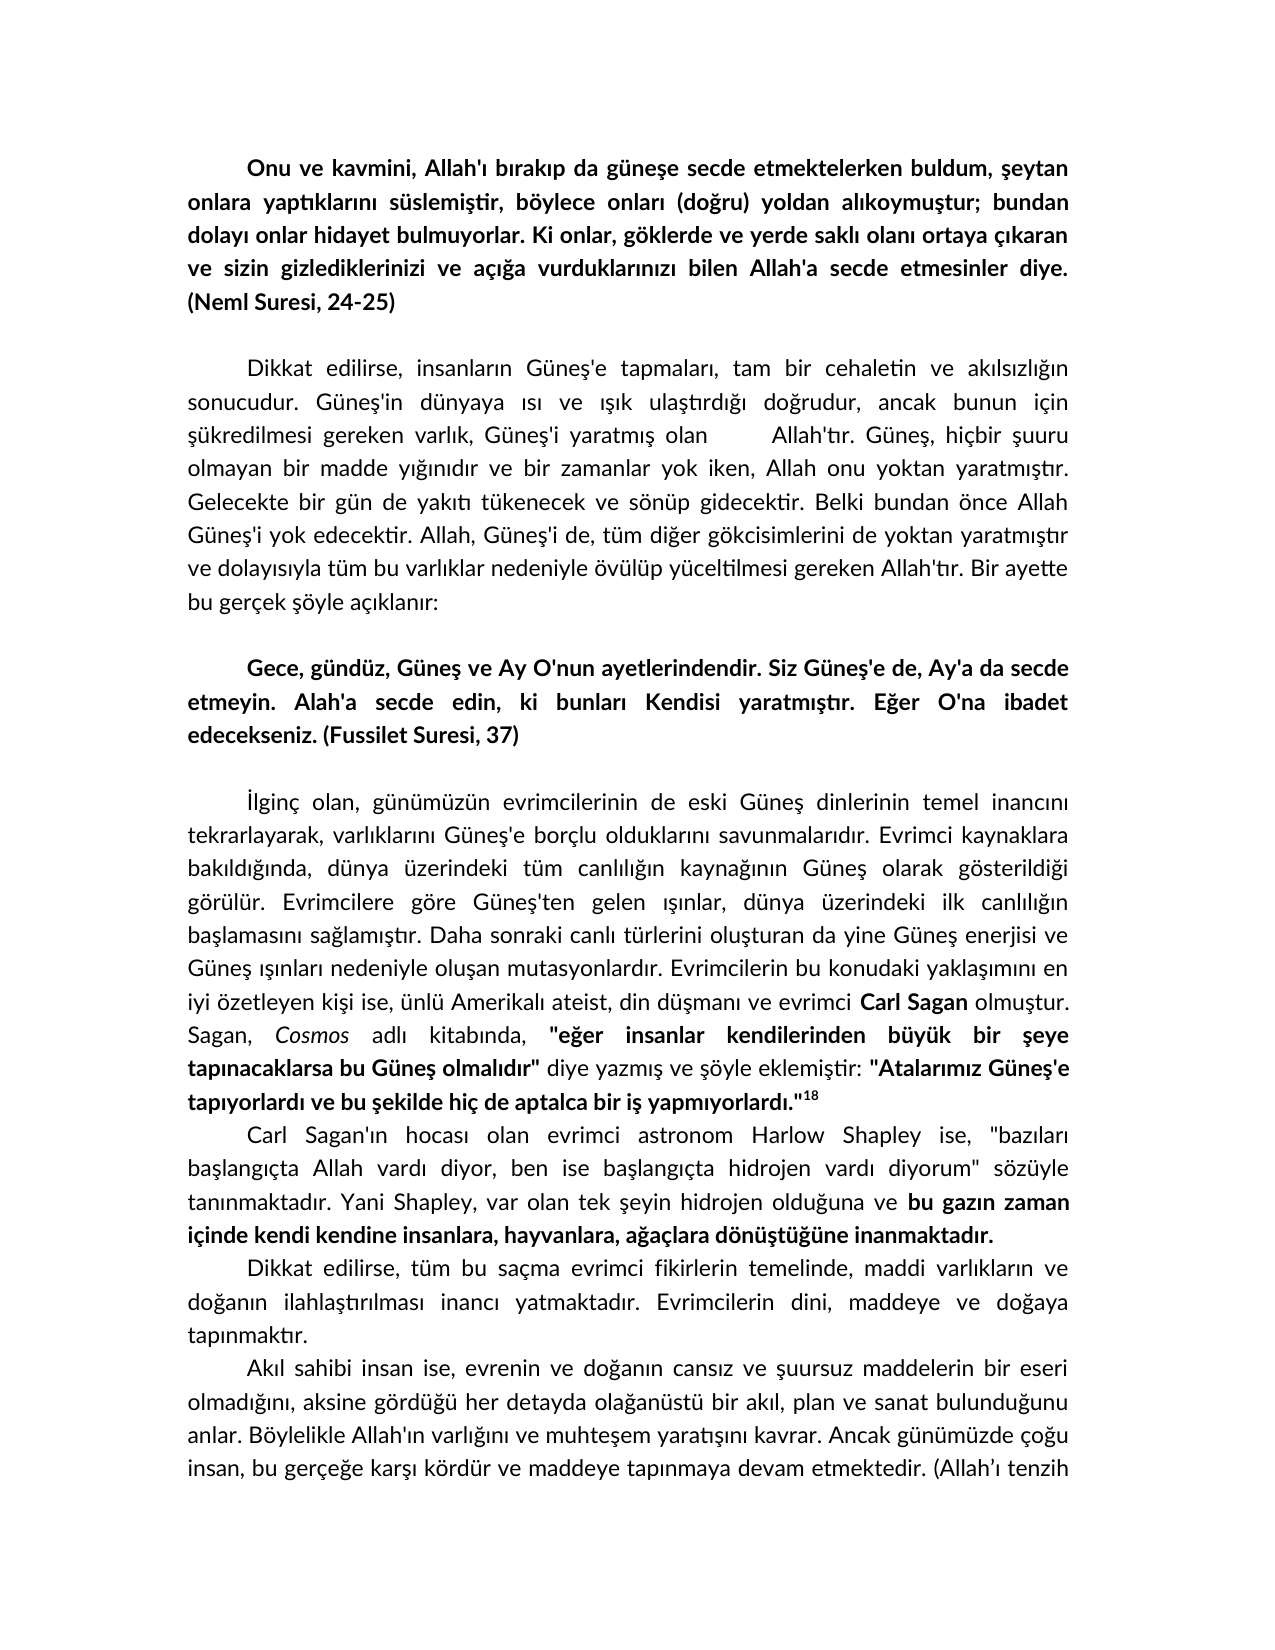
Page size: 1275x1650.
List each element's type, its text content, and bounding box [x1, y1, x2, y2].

text Akıl sahibi insan ise, evrenin ve doğanın cansız ve şuursuz maddelerin bir eseri olmadığını, aksine gördüğü her detayda olağanüstü bir akıl, plan ve sanat bulunduğunu anlar. Böylelikle Allah'ın varlığını ve muhteşem yaratışını kavrar. Ancak günümüzde çoğu insan, bu gerçeğe karşı kördür ve maddeye tapınmaya devam etmektedir. (Allah’ı tenzih [187, 1350, 1070, 1483]
text Dikkat edilirse, insanların Güneş'e tapmaları, tam bir cehaletin ve akılsızlığın sonucudur. Güneş'in dünyaya ısı ve ışık ulaştırdığı doğrudur, ancak bunun için şükredilmesi gereken varlık, Güneş'i yaratmış olan Allah'tır. Güneş, hiçbir şuuru olmayan bir madde yığınıdır ve bir zamanlar yok iken, Allah onu yoktan yaratmıştır. Gelecekte bir gün de yakıtı tükenecek ve sönüp gidecektir. Belki bundan önce Allah Güneş'i yok edecektir. Allah, Güneş'i de, tüm diğer gökcisimlerini de yoktan yaratmıştır ve dolayısıyla tüm bu varlıklar nedeniyle övülüp yüceltilmesi gereken Allah'tır. Bir ayette bu gerçek şöyle açıklanır: [187, 350, 1070, 617]
text Onu ve kavmini, Allah'ı bırakıp da güneşe secde etmektelerken buldum, şeytan onlara yaptıklarını süslemiştir, böylece onları (doğru) yoldan alıkoymuştur; bundan dolayı onlar hidayet bulmuyorlar. Ki onlar, göklerde ve yerde saklı olanı ortaya çıkaran ve sizin gizlediklerinizi ve açığa vurduklarınızı bilen Allah'a secde etmesinler diye. (Neml Suresi, 24-25) [187, 150, 1070, 317]
text Carl Sagan'ın hocası olan evrimci astronom Harlow Shapley ise, "bazıları başlangıçta Allah vardı diyor, ben ise başlangıçta hidrojen vardı diyorum" sözüyle tanınmaktadır. Yani Shapley, var olan tek şeyin hidrojen olduğuna ve bu gazın zaman içinde kendi kendine insanlara, hayvanlara, ağaçlara dönüştüğüne inanmaktadır. [187, 1117, 1070, 1250]
text Gece, gündüz, Güneş ve Ay O'nun ayetlerindendir. Siz Güneş'e de, Ay'a da secde etmeyin. Alah'a secde edin, ki bunları Kendisi yaratmıştır. Eğer O'na ibadet edecekseniz. (Fussilet Suresi, 37) [187, 650, 1070, 750]
text Dikkat edilirse, tüm bu saçma evrimci fikirlerin temelinde, maddi varlıkların ve doğanın ilahlaştırılması inancı yatmaktadır. Evrimcilerin dini, maddeye ve doğaya tapınmaktır. [187, 1250, 1070, 1350]
text İlginç olan, günümüzün evrimcilerinin de eski Güneş dinlerinin temel inancını tekrarlayarak, varlıklarını Güneş'e borçlu olduklarını savunmalarıdır. Evrimci kaynaklara bakıldığında, dünya üzerindeki tüm canlılığın kaynağının Güneş olarak gösterildiği görülür. Evrimcilere göre Güneş'ten gelen ışınlar, dünya üzerindeki ilk canlılığın başlamasını sağlamıştır. Daha sonraki canlı türlerini oluşturan da yine Güneş enerjisi ve Güneş ışınları nedeniyle oluşan mutasyonlardır. Evrimcilerin bu konudaki yaklaşımını en iyi özetleyen kişi ise, ünlü Amerikalı ateist, din düşmanı ve evrimci Carl Sagan olmuştur. Sagan, Cosmos adlı kitabında, "eğer insanlar kendilerinden büyük bir şeye tapınacaklarsa bu Güneş olmalıdır" diye yazmış ve şöyle eklemiştir: "Atalarımız Güneş'e tapıyorlardı ve bu şekilde hiç de aptalca bir iş yapmıyorlardı."18 [187, 783, 1070, 1117]
